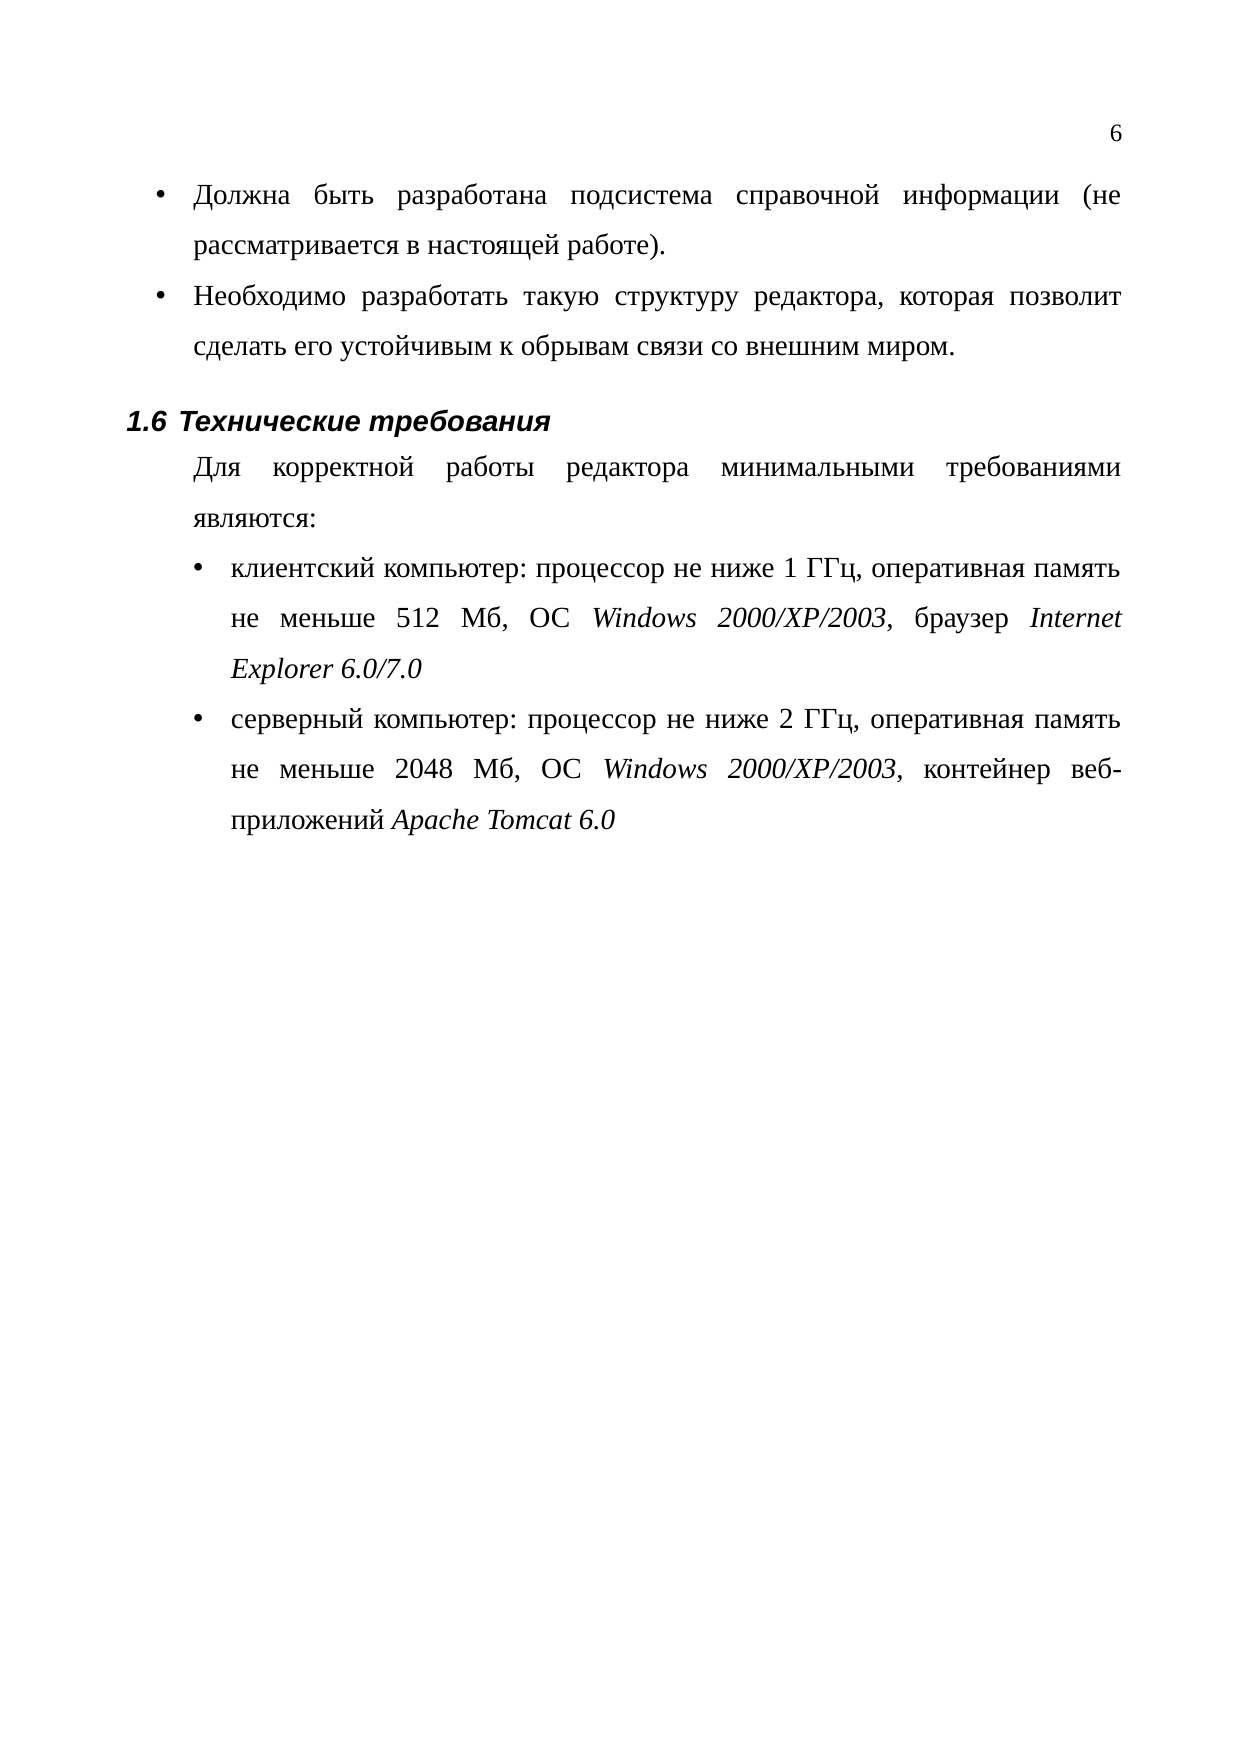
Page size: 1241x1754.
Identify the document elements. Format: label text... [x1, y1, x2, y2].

list Для корректной работы редактора минимальными требованиями являются: [156, 449, 1122, 533]
list Необходимо разработать такую структуру редактора, которая позволит сделать его устойчивым к обрывам связи со внешним миром. [156, 278, 1122, 362]
list серверный компьютер: процессор не ниже 2 ГГц, оперативная память не меньше 2048 Мб, ОС Windows 2000/XP/2003, контейнер веб-приложений Apache Tomcat 6.0 [193, 701, 1122, 836]
list клиентский компьютер: процессор не ниже 1 ГГц, оперативная память не меньше 512 Мб, ОС Windows 2000/XP/2003, браузер Internet Explorer 6.0/7.0 [193, 550, 1122, 684]
list Должна быть разработана подсистема справочной информации (не рассматривается в настоящей работе). [156, 177, 1122, 261]
subtitle Технические требования [118, 403, 1122, 437]
